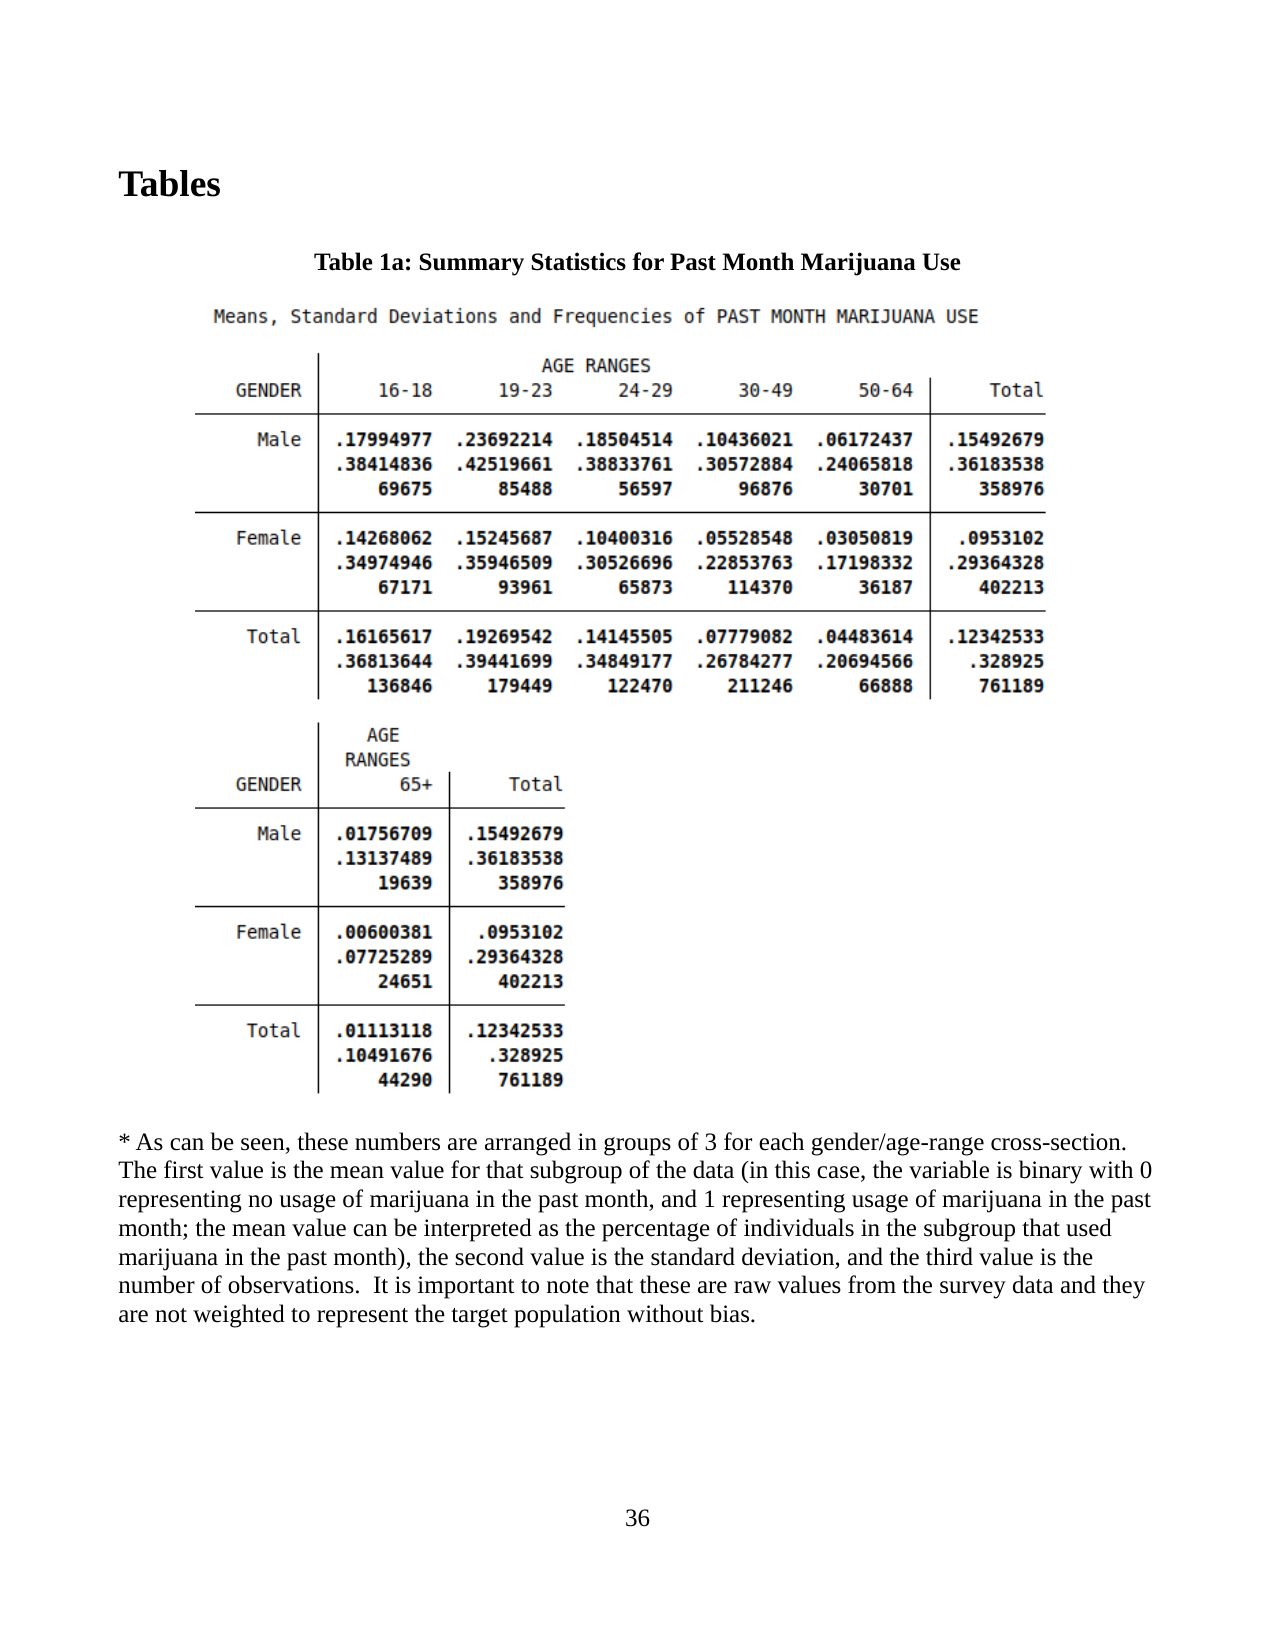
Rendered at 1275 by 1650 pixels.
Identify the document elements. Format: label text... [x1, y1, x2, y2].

text * As can be seen, these numbers are arranged in groups of 3 for each gender/age-range cross-section. The first value is the mean value for that subgroup of the data (in this case, the variable is binary with 0 representing no usage of marijuana in the past month, and 1 representing usage of marijuana in the past month; the mean value can be interpreted as the percentage of individuals in the subgroup that used marijuana in the past month), the second value is the standard deviation, and the third value is the number of observations. It is important to note that these are raw values from the survey data and they are not weighted to represent the target population without bias. [118, 1127, 1157, 1328]
text Table 1a: Summary Statistics for Past Month Marijuana Use [118, 247, 1157, 276]
text Tables [118, 161, 1157, 204]
picture [195, 305, 1080, 1099]
